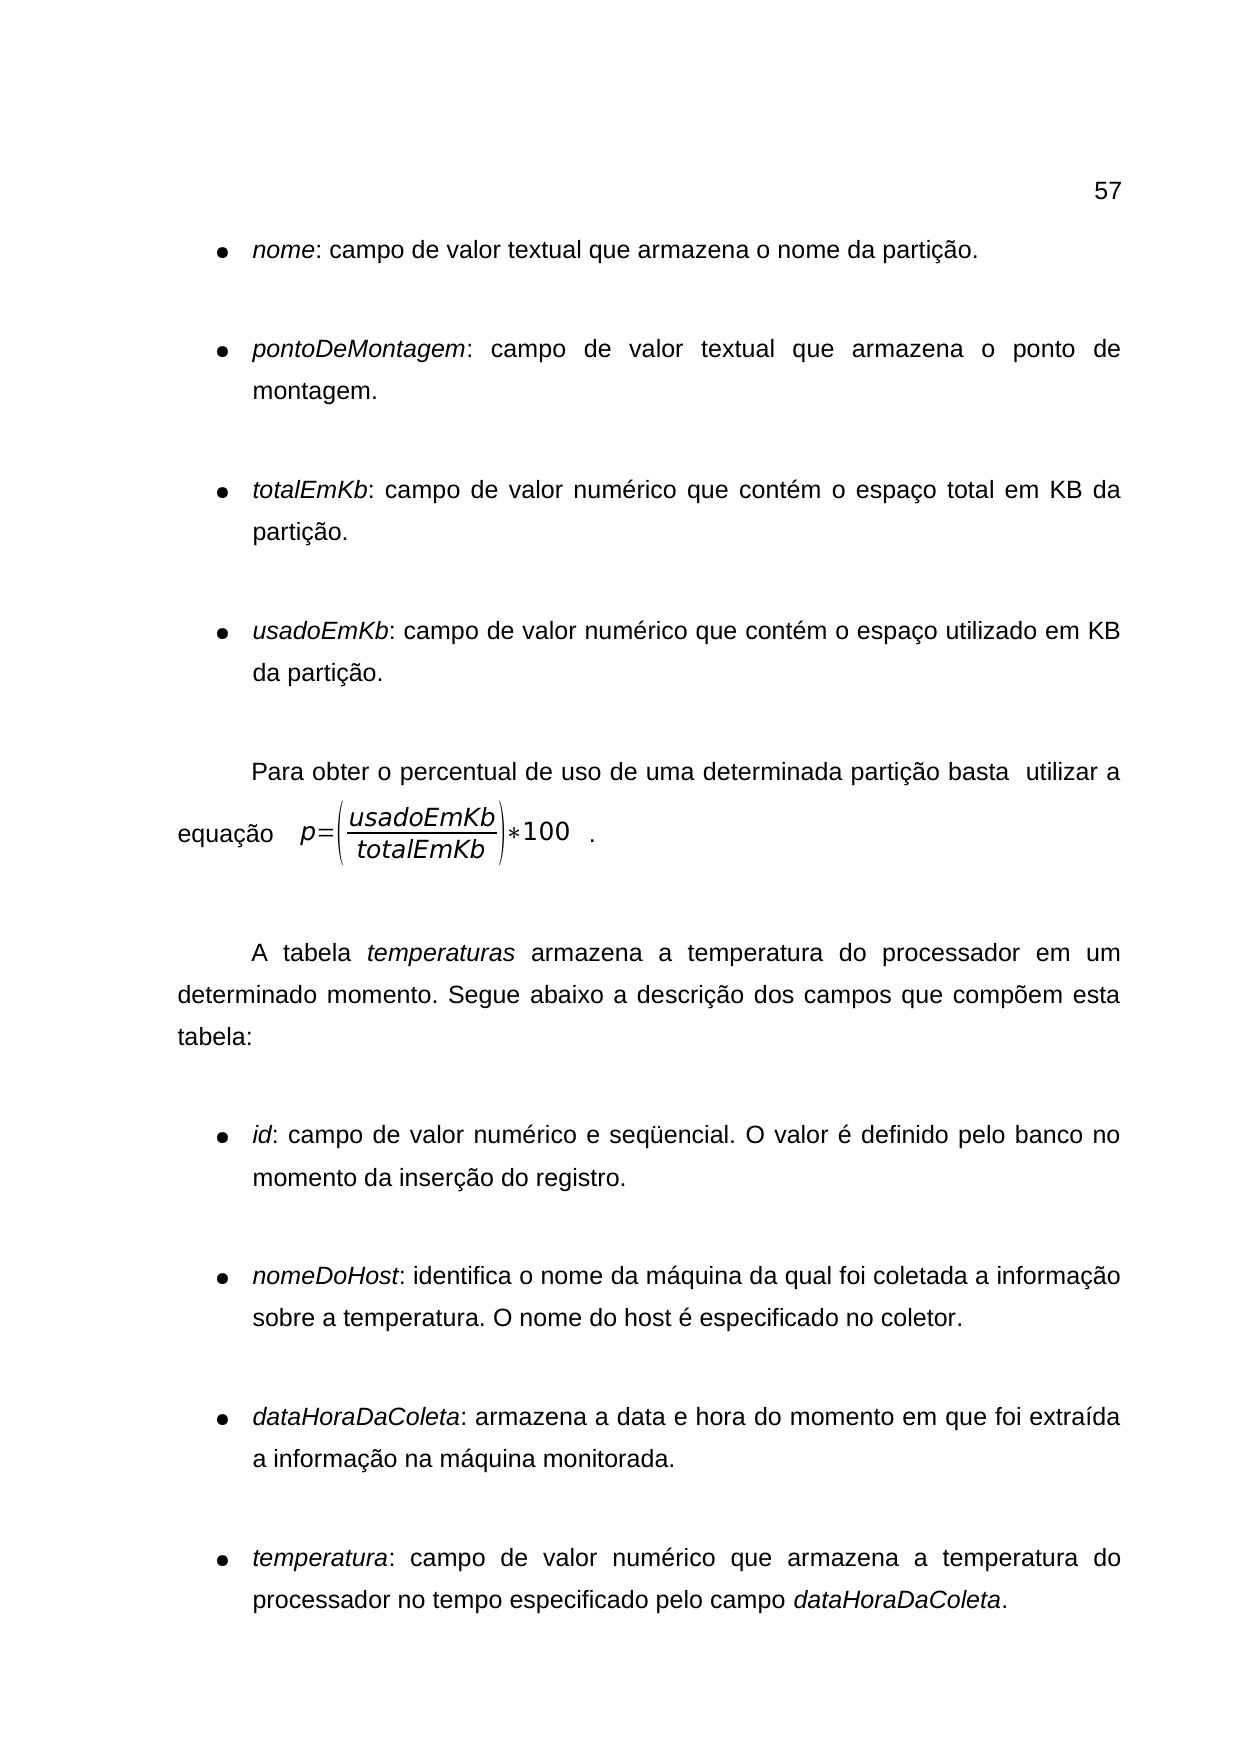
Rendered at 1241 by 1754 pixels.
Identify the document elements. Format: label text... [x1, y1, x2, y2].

list pontoDeMontagem: campo de valor textual que armazena o ponto de montagem. [215, 335, 1122, 405]
list totalEmKb: campo de valor numérico que contém o espaço total em KB da partição. [215, 476, 1122, 546]
text Para obter o percentual de uso de uma determinada partição basta utilizar a equação . [177, 757, 1122, 868]
list nome: campo de valor textual que armazena o nome da partição. [215, 236, 1122, 264]
list usadoEmKb: campo de valor numérico que contém o espaço utilizado em KB da partição. [215, 617, 1122, 687]
text A tabela temperaturas armazena a temperatura do processador em um determinado momento. Segue abaixo a descrição dos campos que compõem esta tabela: [177, 939, 1122, 1051]
list id: campo de valor numérico e seqüencial. O valor é definido pelo banco no momento da inserção do registro. [215, 1121, 1122, 1191]
list dataHoraDaColeta: armazena a data e hora do momento em que foi extraída a informação na máquina monitorada. [215, 1403, 1122, 1473]
list temperatura: campo de valor numérico que armazena a temperatura do processador no tempo especificado pelo campo dataHoraDaColeta. [215, 1544, 1122, 1614]
list nomeDoHost: identifica o nome da máquina da qual foi coletada a informação sobre a temperatura. O nome do host é especificado no coletor. [215, 1262, 1122, 1332]
